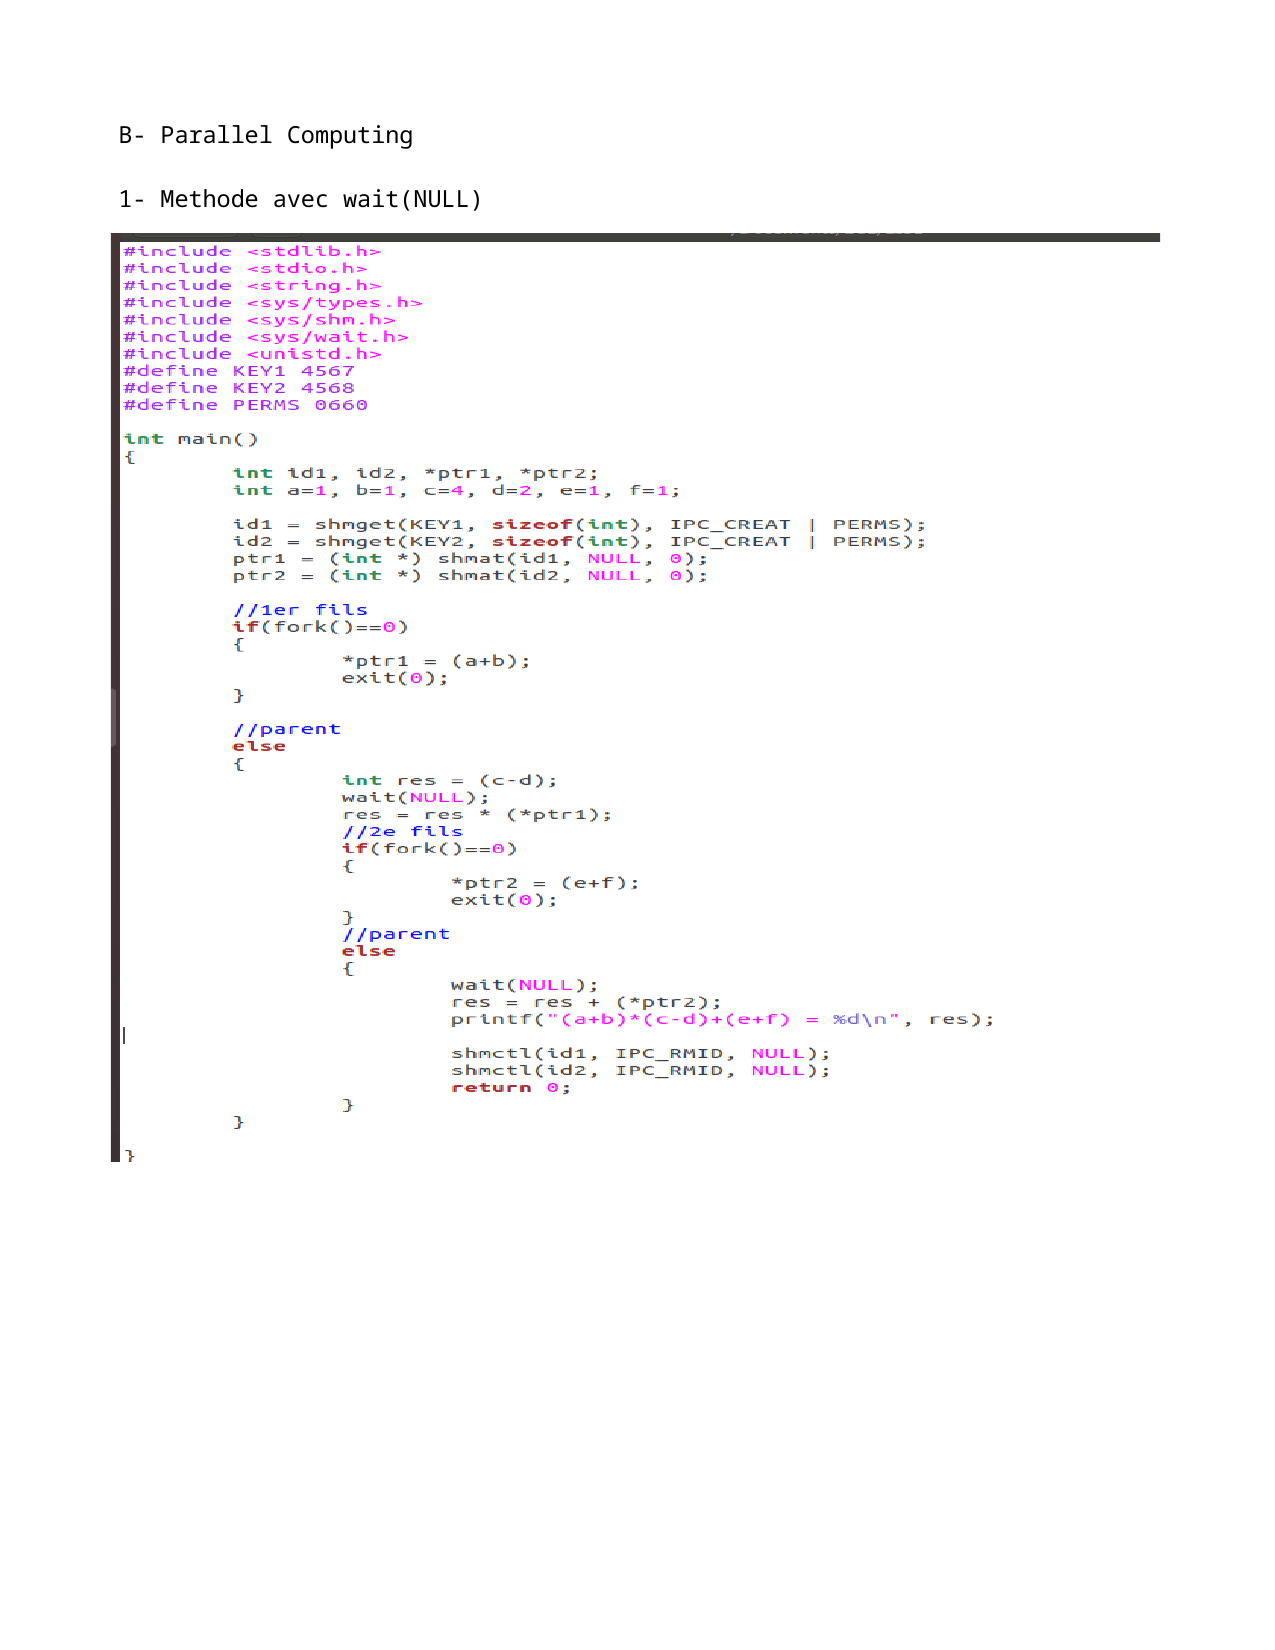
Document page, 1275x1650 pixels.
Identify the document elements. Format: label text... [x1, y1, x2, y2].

picture [110, 233, 1161, 1162]
text 1- Methode avec wait(NULL) [118, 182, 1157, 214]
text B- Parallel Computing [118, 118, 1157, 150]
